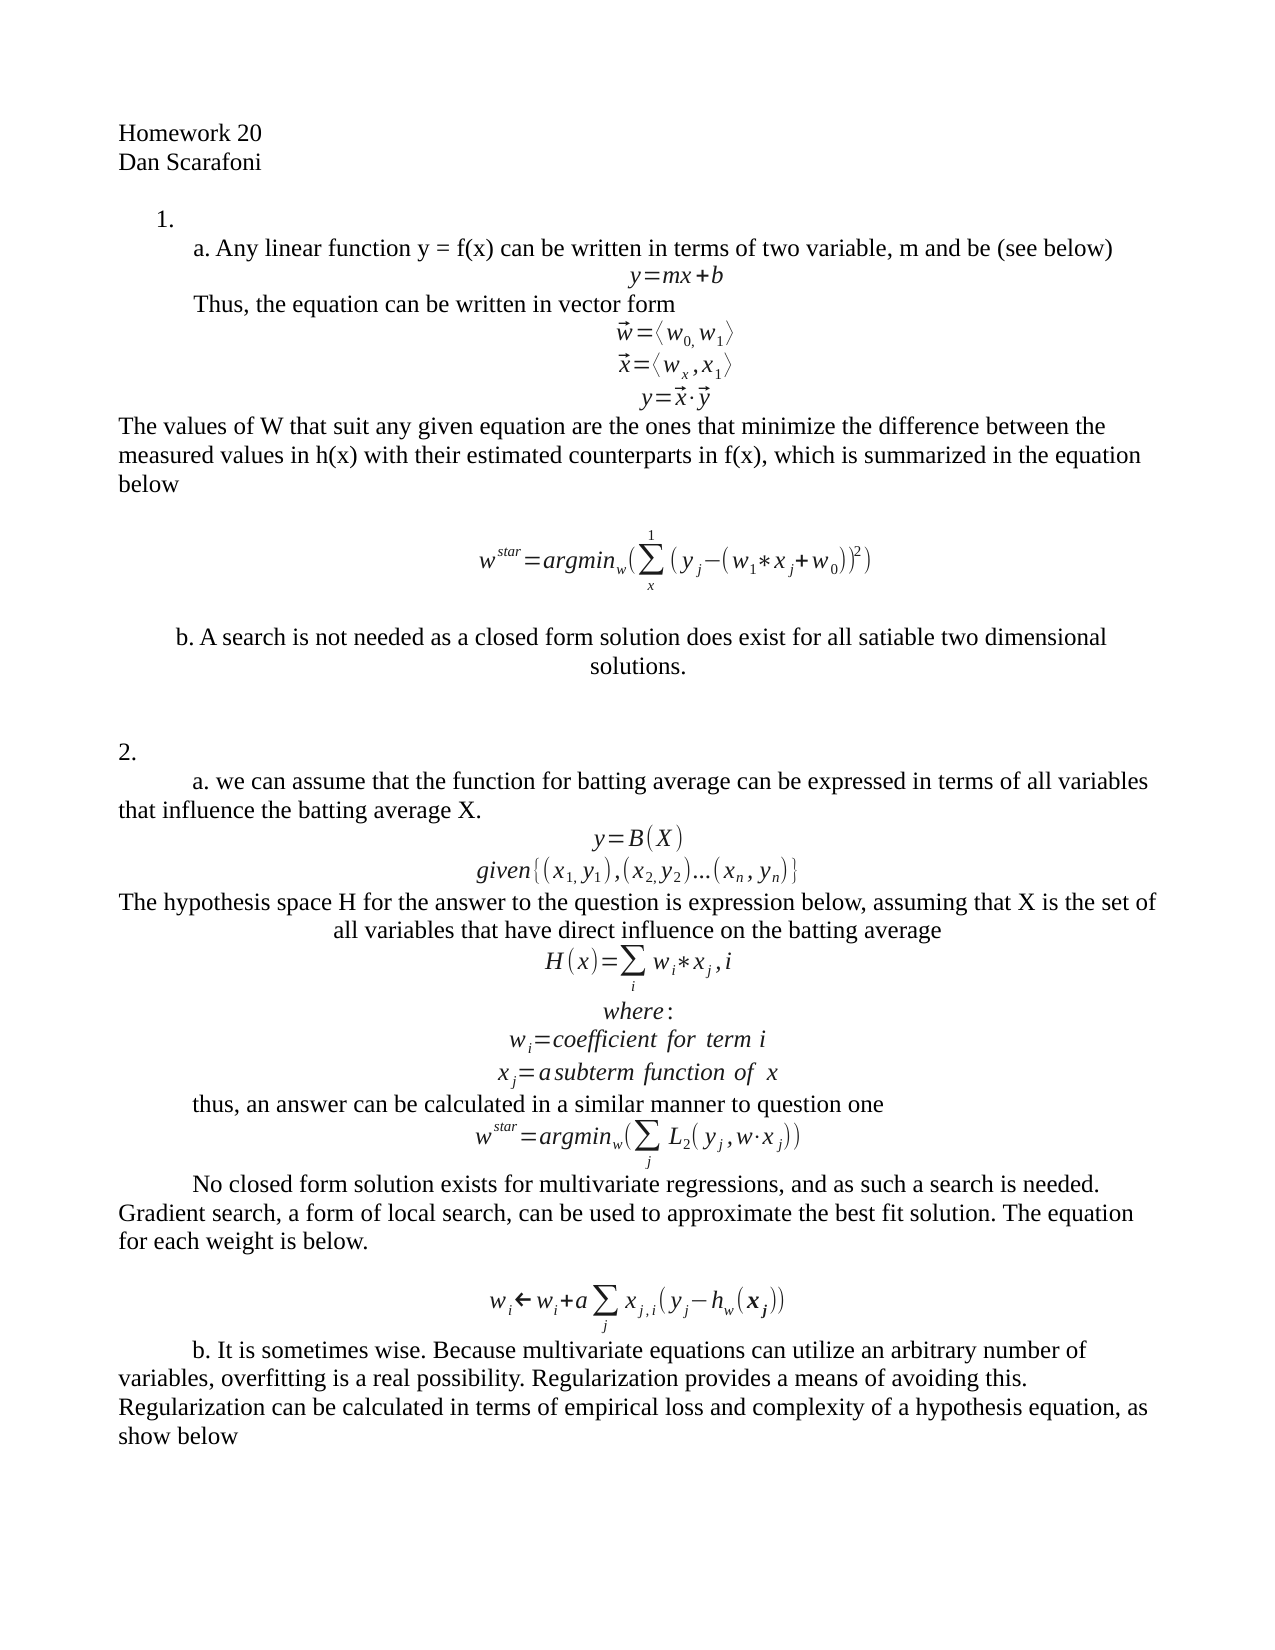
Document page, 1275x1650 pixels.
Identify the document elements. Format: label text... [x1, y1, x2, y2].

text a. we can assume that the function for batting average can be expressed in terms of all variables that influence the batting average X. [118, 766, 1157, 823]
text No closed form solution exists for multivariate regressions, and as such a search is needed. Gradient search, a form of local search, can be used to approximate the best fit solution. The equation for each weight is below. [118, 1169, 1157, 1255]
text 2. [118, 737, 1157, 766]
text Homework 20 [118, 118, 1157, 147]
text Dan Scarafoni [118, 147, 1157, 176]
text thus, an answer can be calculated in a similar manner to question one [118, 1089, 1157, 1118]
list a. Any linear function y = f(x) can be written in terms of two variable, m and be (see below) [156, 233, 1157, 262]
text The values of W that suit any given equation are the ones that minimize the difference between the measured values in h(x) with their estimated counterparts in f(x), which is summarized in the equation below [118, 411, 1157, 497]
text The hypothesis space H for the answer to the question is expression below, assuming that X is the set of all variables that have direct influence on the batting average [118, 887, 1157, 944]
text b. It is sometimes wise. Because multivariate equations can utilize an arbitrary number of variables, overfitting is a real possibility. Regularization provides a means of avoiding this. Regularization can be calculated in terms of empirical loss and complexity of a hypothesis equation, as show below [118, 1335, 1157, 1450]
list b. A search is not needed as a closed form solution does exist for all satiable two dimensional solutions. [118, 622, 1157, 680]
list Thus, the equation can be written in vector form [156, 289, 1157, 318]
